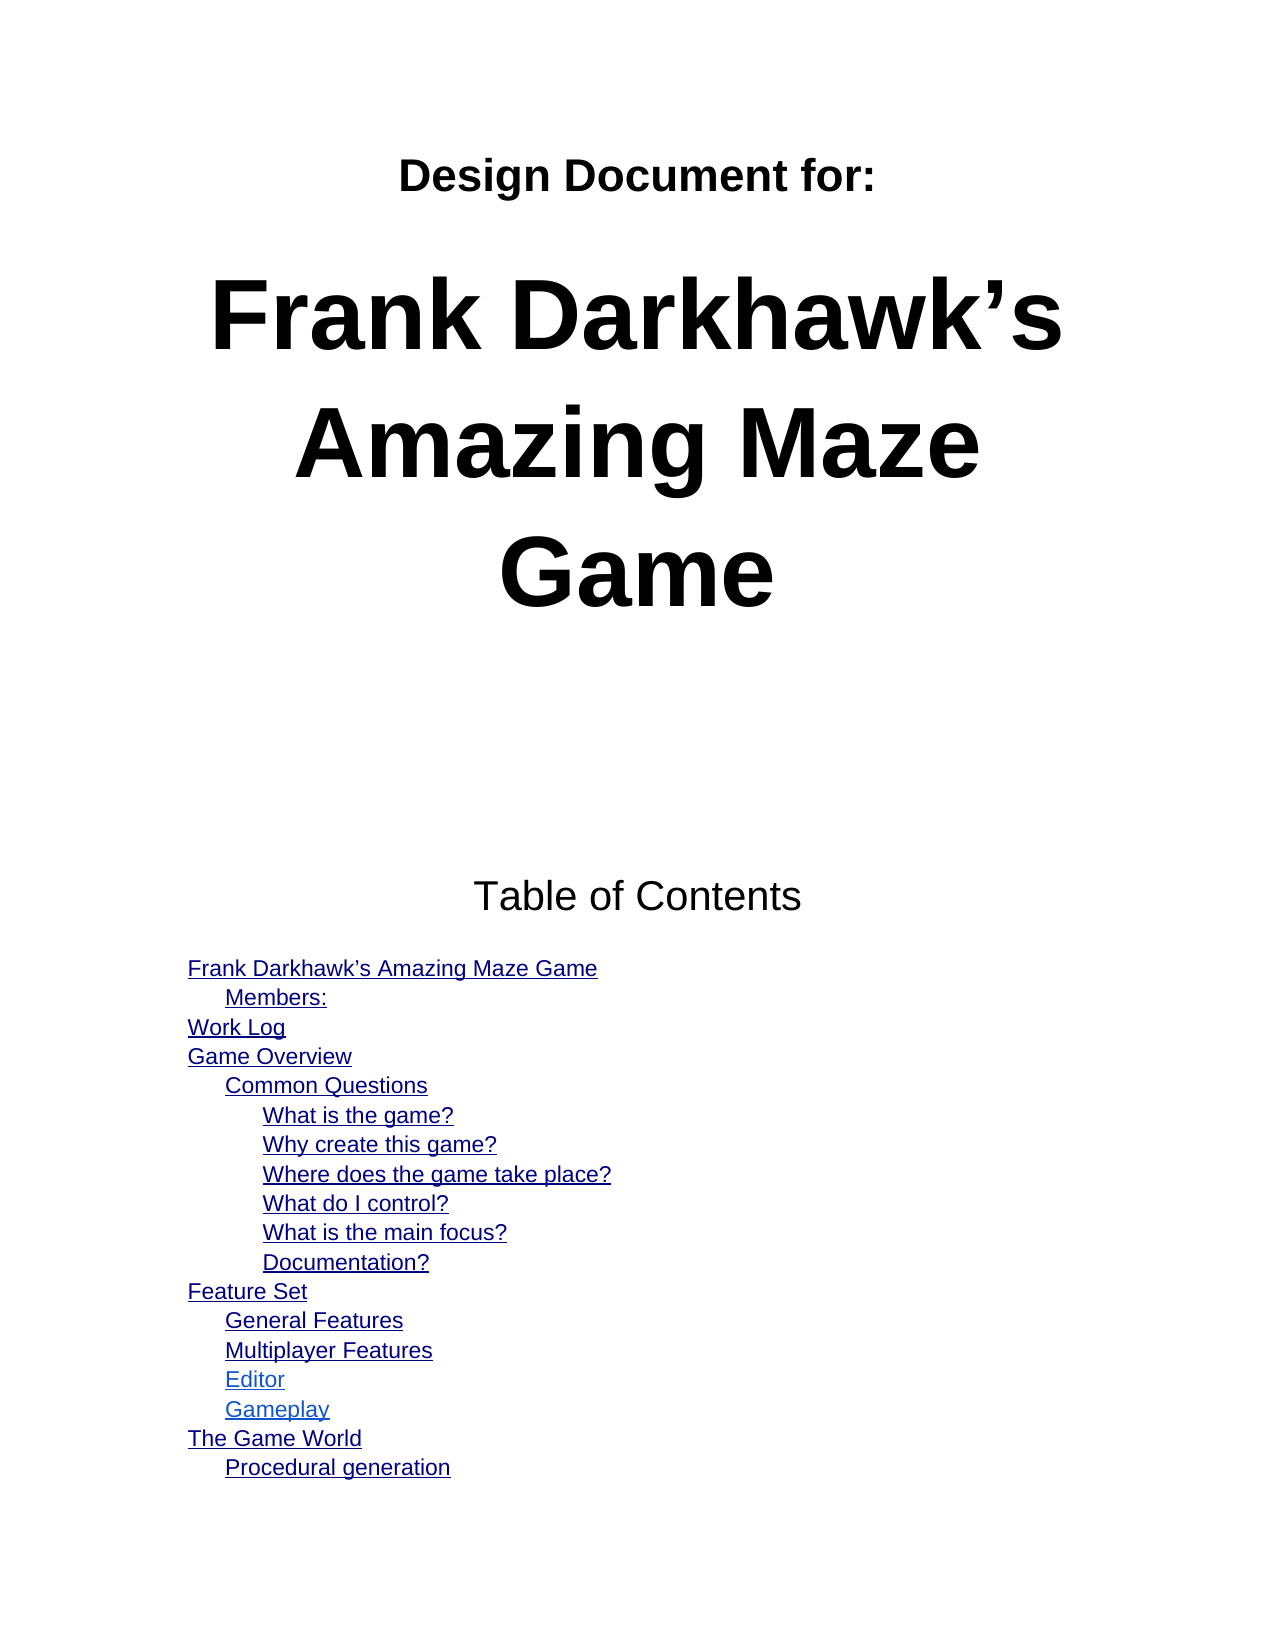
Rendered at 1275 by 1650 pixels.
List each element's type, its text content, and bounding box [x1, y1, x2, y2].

text Game Overview [187, 1044, 1125, 1069]
text Design Document for: [150, 150, 1125, 201]
subtitle Frank Darkhawk’s Amazing Maze Game [150, 259, 1125, 627]
text Common Questions [225, 1073, 1125, 1099]
text Work Log [187, 1014, 1125, 1040]
text General Features [225, 1308, 1125, 1334]
text Multiplayer Features [225, 1337, 1125, 1363]
text Editor [225, 1367, 1125, 1392]
text Frank Darkhawk’s Amazing Maze Game [187, 956, 1125, 981]
text The Game World [187, 1426, 1125, 1451]
text Why create this game? [262, 1132, 1125, 1157]
text Gameplay [225, 1396, 1125, 1422]
text What is the game? [262, 1102, 1125, 1128]
text Table of Contents [150, 873, 1125, 919]
text Feature Set [187, 1279, 1125, 1304]
text Where does the game take place? [262, 1161, 1125, 1187]
text What is the main focus? [262, 1220, 1125, 1246]
text What do I control? [262, 1191, 1125, 1216]
text Documentation? [262, 1249, 1125, 1275]
text Members: [225, 985, 1125, 1011]
text Procedural generation [225, 1455, 1125, 1481]
